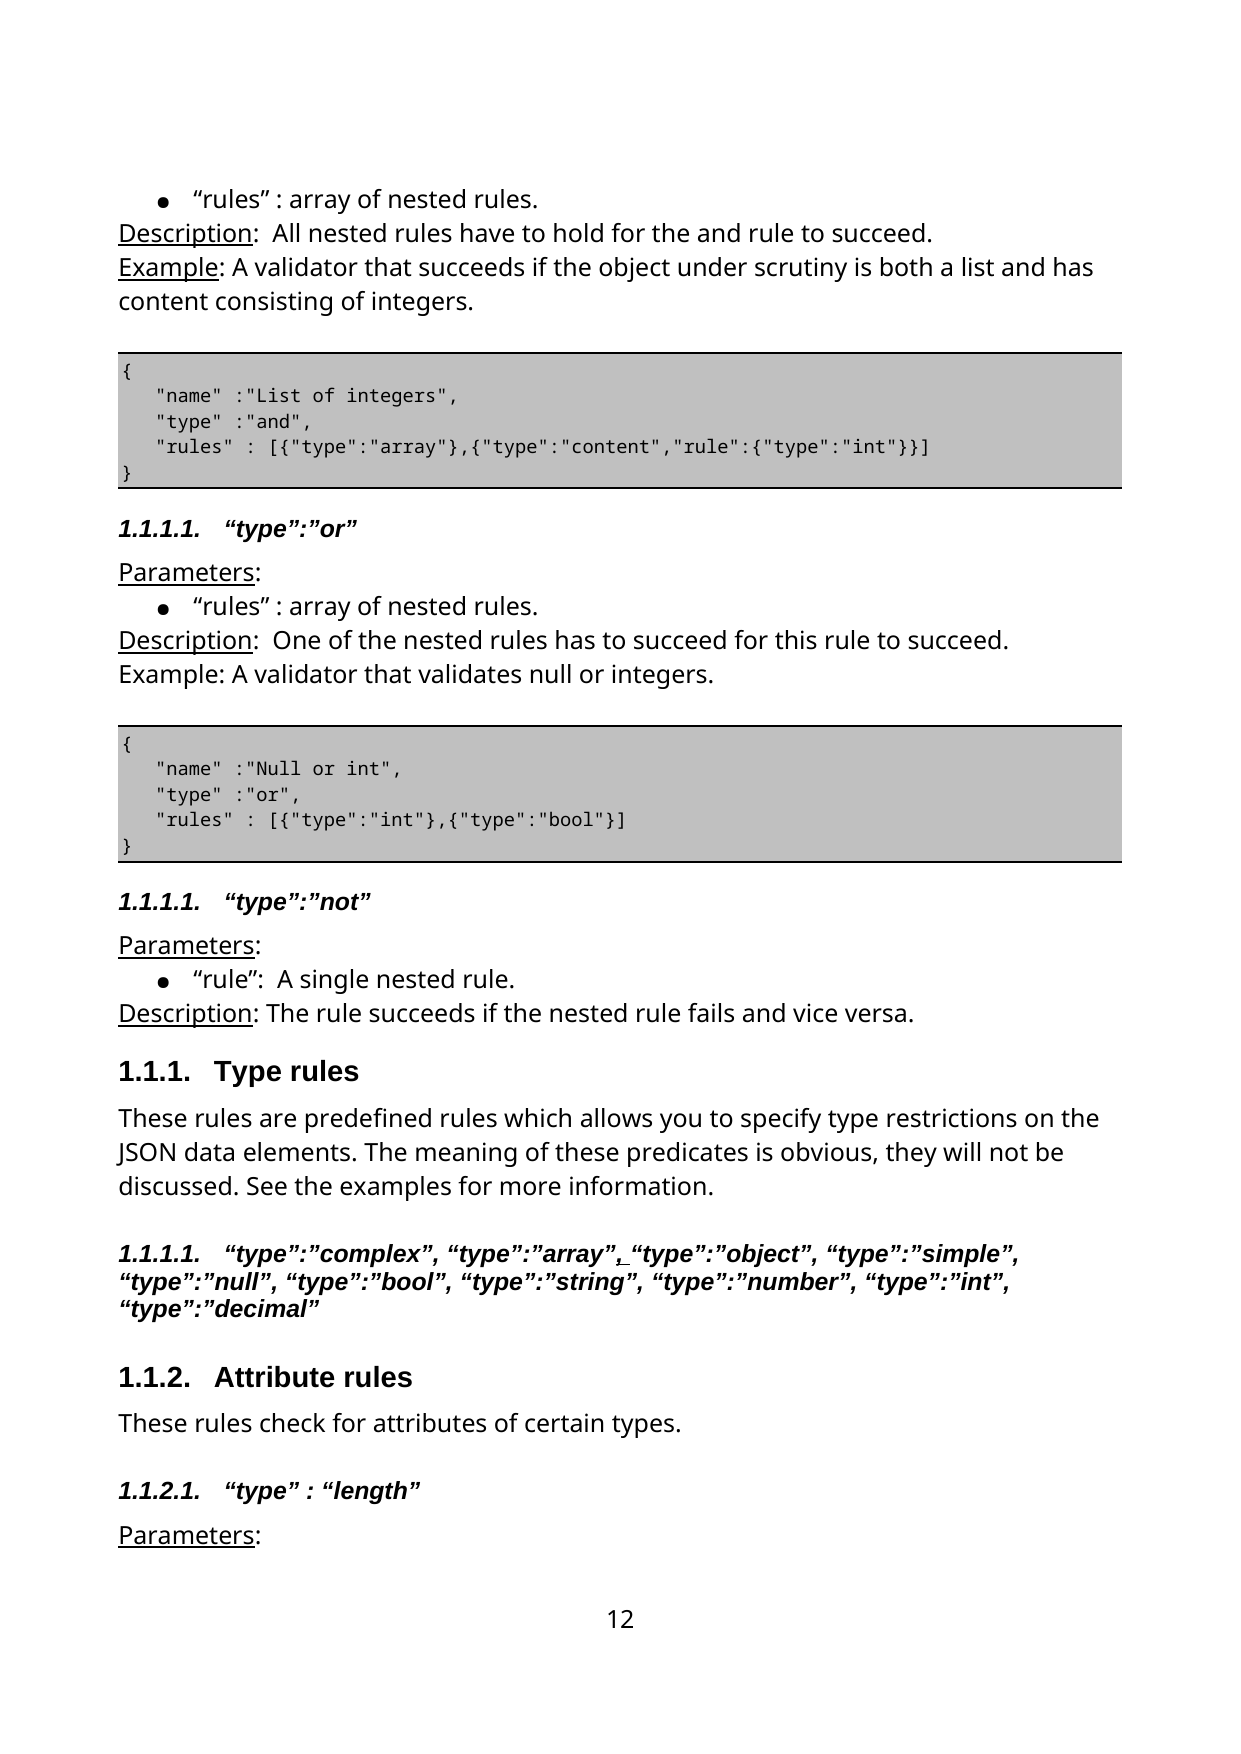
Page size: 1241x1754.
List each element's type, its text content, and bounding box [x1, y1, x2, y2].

text These rules are predefined rules which allows you to specify type restrictions on the JSON data elements. The meaning of these predicates is obvious, they will not be discussed. See the examples for more information. [118, 1100, 1122, 1202]
text "type" :"or", [118, 776, 1122, 802]
text } [118, 827, 1122, 861]
text } [118, 454, 1122, 487]
text "rules" : [{"type":"int"},{"type":"bool"}] [118, 802, 1122, 827]
text { [118, 354, 1122, 377]
text Description: One of the nested rules has to succeed for this rule to succeed. [118, 623, 1122, 657]
subtitle “type”:”not” [118, 888, 1122, 915]
text "rules" : [{"type":"array"},{"type":"content","rule":{"type":"int"}}] [118, 428, 1122, 454]
subtitle “type”:”or” [118, 514, 1122, 542]
list “rules” : array of nested rules. [156, 182, 1122, 216]
text { [118, 727, 1122, 751]
text "name" :"List of integers", [118, 377, 1122, 403]
list “rules” : array of nested rules. [156, 589, 1122, 623]
text Parameters: [118, 555, 1122, 589]
text Parameters: [118, 1517, 1122, 1551]
subtitle Type rules [118, 1055, 1122, 1088]
text Example: A validator that validates null or integers. [118, 657, 1122, 691]
subtitle Attribute rules [118, 1361, 1122, 1393]
text Example: A validator that succeeds if the object under scrutiny is both a list and has content consisting of integers. [118, 250, 1122, 318]
subtitle “type” : “length” [118, 1477, 1122, 1505]
text Description: The rule succeeds if the nested rule fails and vice versa. [118, 996, 1122, 1030]
text Description: All nested rules have to hold for the and rule to succeed. [118, 216, 1122, 250]
subtitle “type”:”complex”, “type”:”array”, “type”:”object”, “type”:”simple”, “type”:”null”, “type”:”bool”, “type”:”string”, “type”:”number”, “type”:”int”, “type”:”decimal” [118, 1240, 1122, 1323]
list “rule”: A single nested rule. [156, 962, 1122, 996]
text "type" :"and", [118, 403, 1122, 428]
text "name" :"Null or int", [118, 751, 1122, 776]
text Parameters: [118, 928, 1122, 962]
text These rules check for attributes of certain types. [118, 1406, 1122, 1440]
